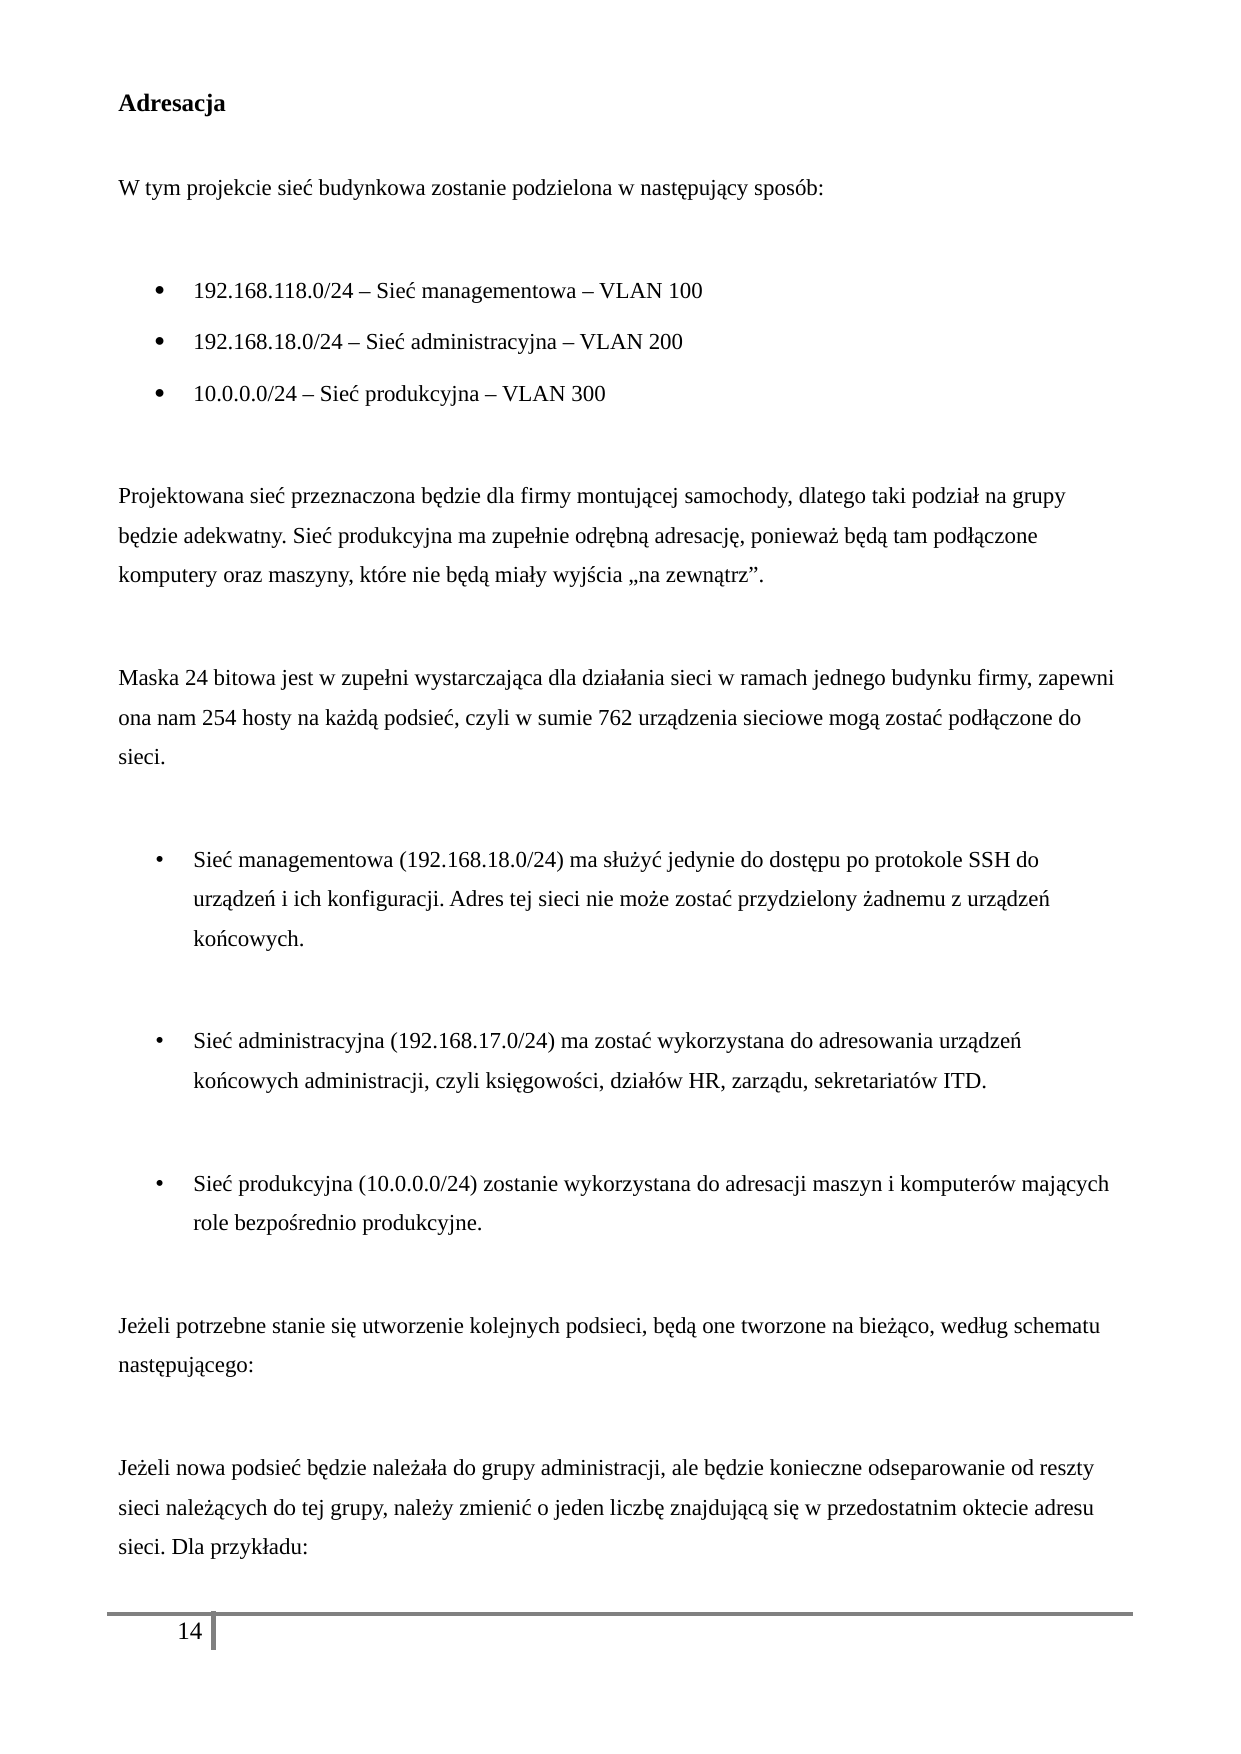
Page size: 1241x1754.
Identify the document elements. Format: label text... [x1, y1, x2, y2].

text Jeżeli nowa podsieć będzie należała do grupy administracji, ale będzie konieczne odseparowanie od reszty sieci należących do tej grupy, należy zmienić o jeden liczbę znajdującą się w przedostatnim oktecie adresu sieci. Dla przykładu: [118, 1454, 1122, 1559]
list Sieć administracyjna (192.168.17.0/24) ma zostać wykorzystana do adresowania urządzeń końcowych administracji, czyli księgowości, działów HR, zarządu, sekretariatów ITD. [156, 1027, 1122, 1093]
list 192.168.18.0/24 – Sieć administracyjna – VLAN 200 [156, 328, 1122, 355]
list 10.0.0.0/24 – Sieć produkcyjna – VLAN 300 [156, 380, 1122, 406]
text W tym projekcie sieć budynkowa zostanie podzielona w następujący sposób: [118, 174, 1122, 201]
subtitle Adresacja [118, 88, 1122, 117]
text Jeżeli potrzebne stanie się utworzenie kolejnych podsieci, będą one tworzone na bieżąco, według schematu następującego: [118, 1312, 1122, 1378]
list 192.168.118.0/24 – Sieć managementowa – VLAN 100 [156, 277, 1122, 303]
list Sieć produkcyjna (10.0.0.0/24) zostanie wykorzystana do adresacji maszyn i komputerów mających role bezpośrednio produkcyjne. [156, 1170, 1122, 1236]
text Projektowana sieć przeznaczona będzie dla firmy montującej samochody, dlatego taki podział na grupy będzie adekwatny. Sieć produkcyjna ma zupełnie odrębną adresację, ponieważ będą tam podłączone komputery oraz maszyny, które nie będą miały wyjścia „na zewnątrz”. [118, 482, 1122, 588]
list Sieć managementowa (192.168.18.0/24) ma służyć jedynie do dostępu po protokole SSH do urządzeń i ich konfiguracji. Adres tej sieci nie może zostać przydzielony żadnemu z urządzeń końcowych. [156, 846, 1122, 951]
text Maska 24 bitowa jest w zupełni wystarczająca dla działania sieci w ramach jednego budynku firmy, zapewni ona nam 254 hosty na każdą podsieć, czyli w sumie 762 urządzenia sieciowe mogą zostać podłączone do sieci. [118, 664, 1122, 769]
